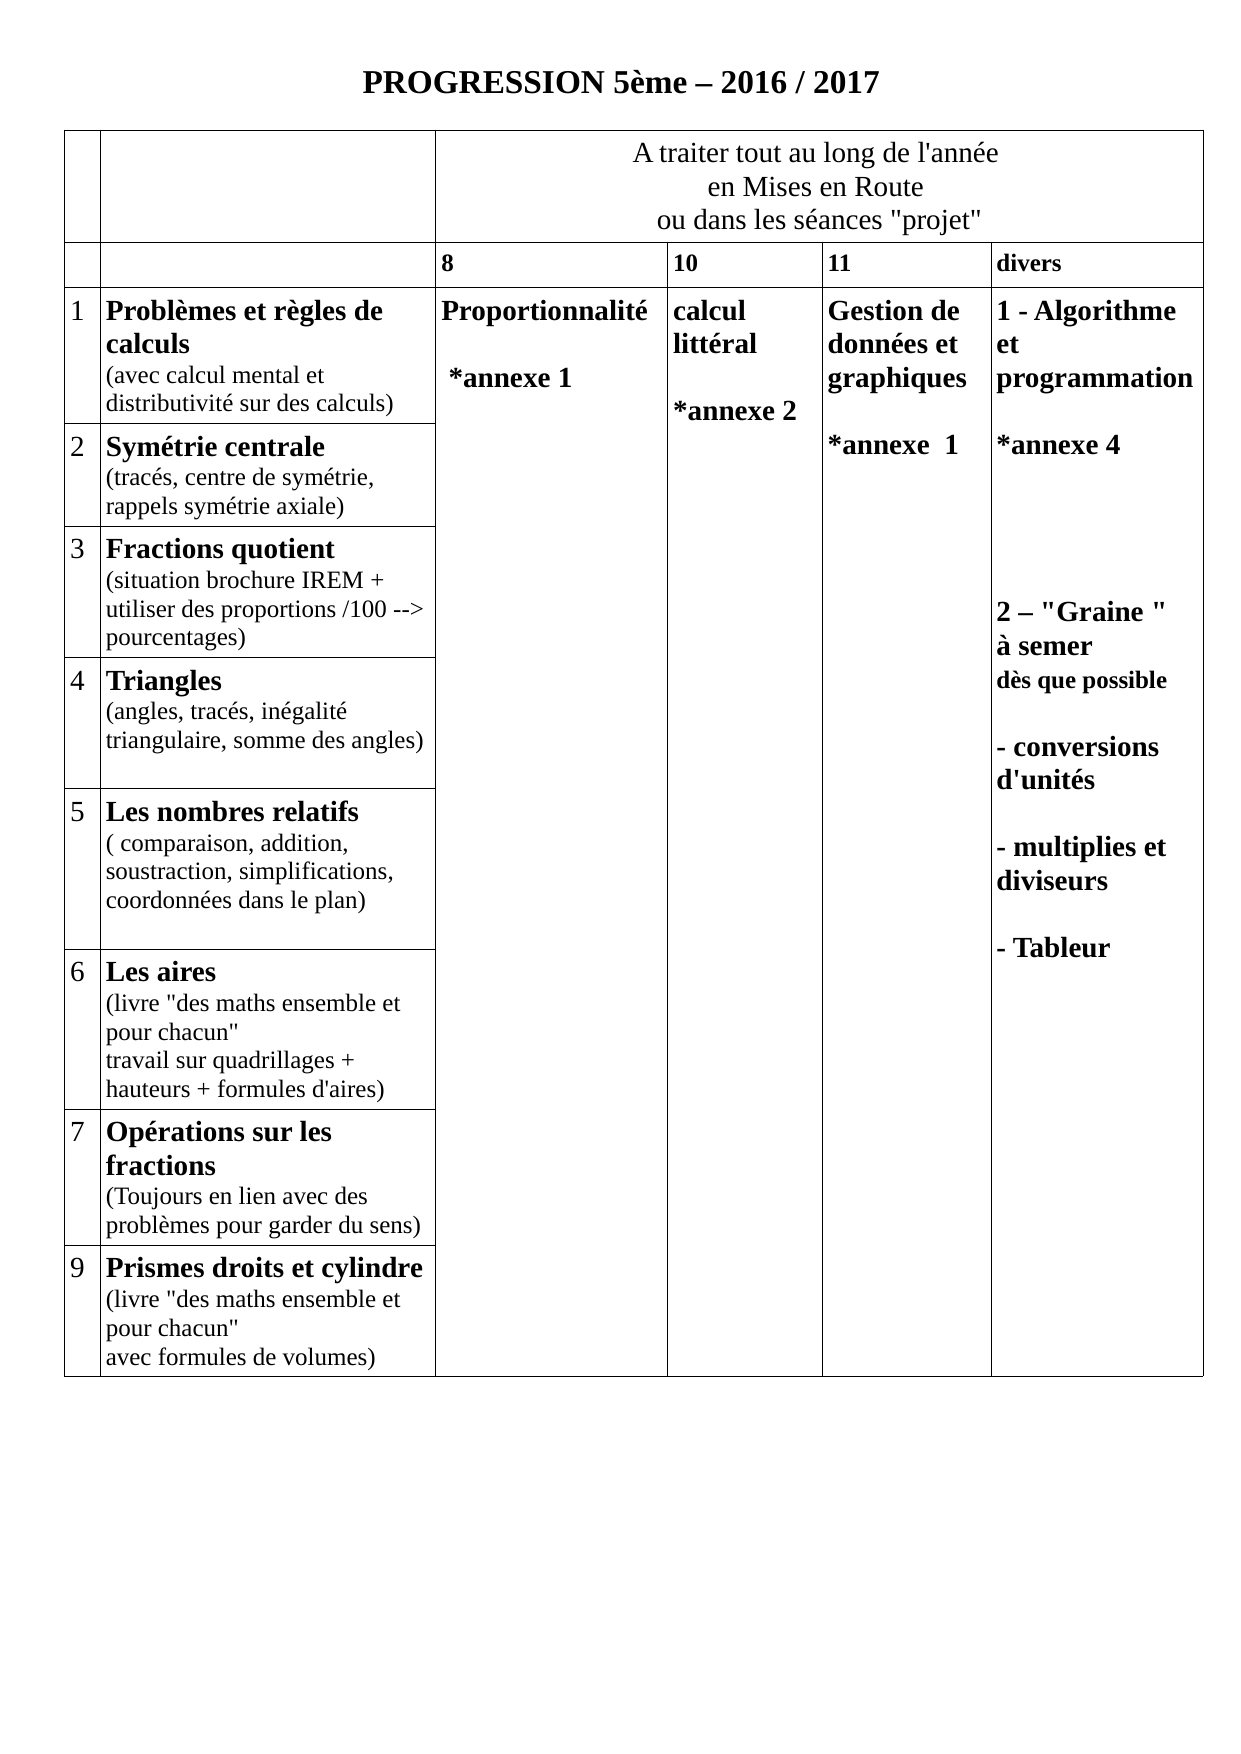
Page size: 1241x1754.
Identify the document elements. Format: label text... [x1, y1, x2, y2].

text PROGRESSION 5ème – 2016 / 2017 [64, 62, 1178, 101]
table_cell 10 [668, 243, 822, 287]
table_header [65, 131, 100, 242]
table_cell Triangles (angles, tracés, inégalité triangulaire, somme des angles) [101, 658, 435, 788]
table_cell 1 [65, 288, 100, 423]
table_cell 7 [65, 1110, 100, 1245]
table_cell 6 [65, 950, 100, 1108]
table_cell 5 [65, 789, 100, 948]
table_cell [101, 243, 435, 287]
table_cell 11 [823, 243, 991, 287]
table_cell Symétrie centrale (tracés, centre de symétrie, rappels symétrie axiale) [101, 424, 435, 526]
table_cell Opérations sur les fractions (Toujours en lien avec des problèmes pour garder du sens) [101, 1110, 435, 1245]
table_cell 8 [436, 243, 667, 287]
table_header A traiter tout au long de l'année en Mises en Route ou dans les séances "projet" [436, 131, 1203, 242]
table_cell 1 - Algorithme et programmation *annexe 4 2 – "Graine " à semer dès que possible - conversions d'unités - multiplies et diviseurs - Tableur [992, 288, 1203, 1376]
table_cell 9 [65, 1246, 100, 1376]
table_cell [65, 243, 100, 287]
table_header [101, 131, 435, 242]
table_cell 2 [65, 424, 100, 526]
table_cell 4 [65, 658, 100, 788]
table_cell Gestion de données et graphiques *annexe 1 [823, 288, 991, 1376]
table_cell Les aires (livre "des maths ensemble et pour chacun" travail sur quadrillages + hauteurs + formules d'aires) [101, 950, 435, 1108]
table_cell divers [992, 243, 1203, 287]
table_cell calcul littéral *annexe 2 [668, 288, 822, 1376]
table_cell Proportionnalité *annexe 1 [436, 288, 667, 1376]
table_cell 3 [65, 527, 100, 657]
table_cell Prismes droits et cylindre (livre "des maths ensemble et pour chacun" avec formules de volumes) [101, 1246, 435, 1376]
table_cell Fractions quotient (situation brochure IREM + utiliser des proportions /100 --> pourcentages) [101, 527, 435, 657]
table_cell Les nombres relatifs ( comparaison, addition, soustraction, simplifications, coordonnées dans le plan) [101, 789, 435, 948]
table_cell Problèmes et règles de calculs (avec calcul mental et distributivité sur des calculs) [101, 288, 435, 423]
